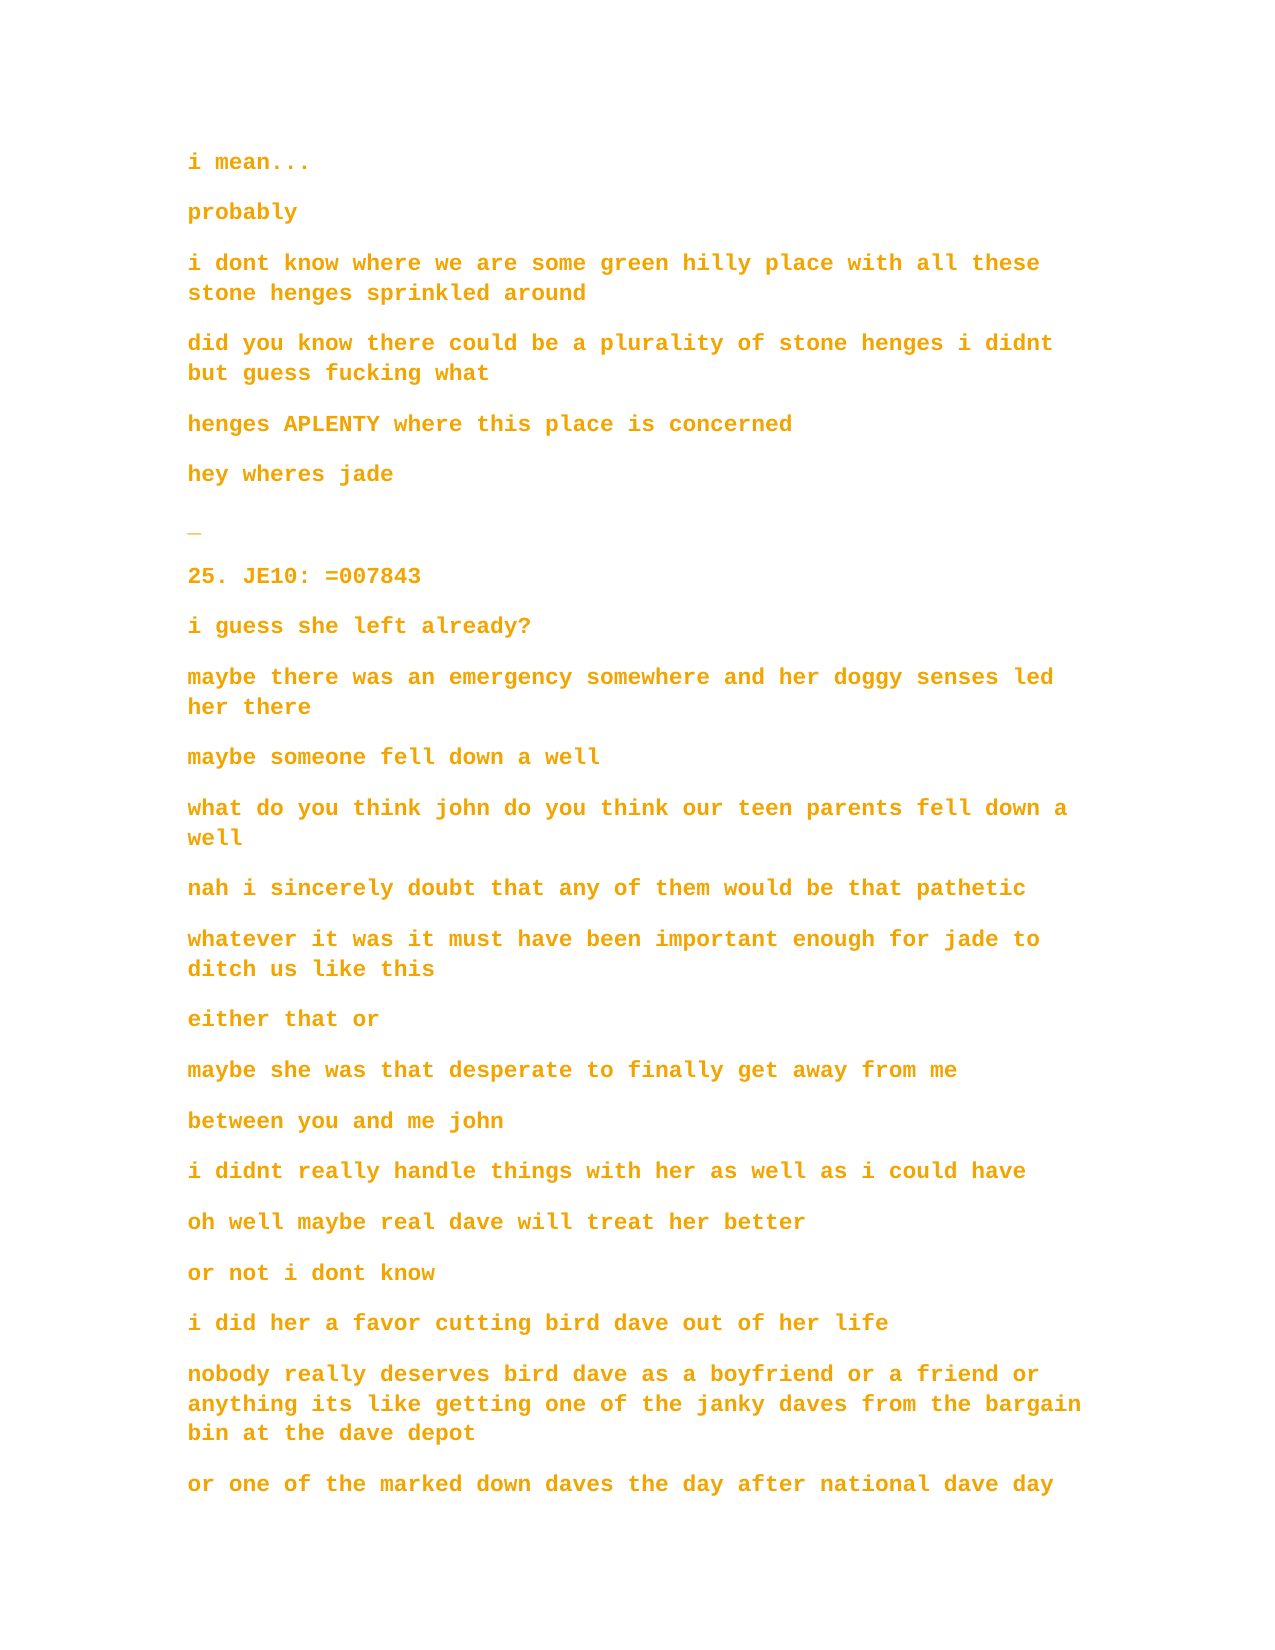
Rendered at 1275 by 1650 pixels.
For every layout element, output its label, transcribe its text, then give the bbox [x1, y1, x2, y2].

text i didnt really handle things with her as well as i could have [187, 1159, 1087, 1186]
text nah i sincerely doubt that any of them would be that pathetic [187, 877, 1087, 903]
text 25. JE10: =007843 [187, 564, 1087, 590]
text probably [187, 201, 1087, 227]
text between you and me john [187, 1109, 1087, 1135]
text _ [187, 513, 1087, 539]
text oh well maybe real dave will treat her better [187, 1210, 1087, 1236]
text hey wheres jade [187, 463, 1087, 489]
text maybe she was that desperate to finally get away from me [187, 1058, 1087, 1084]
text i did her a favor cutting bird dave out of her life [187, 1311, 1087, 1337]
text either that or [187, 1008, 1087, 1034]
text did you know there could be a plurality of stone henges i didnt but guess fucking what [187, 332, 1087, 387]
text maybe someone fell down a well [187, 746, 1087, 772]
text or not i dont know [187, 1261, 1087, 1287]
text whatever it was it must have been important enough for jade to ditch us like this [187, 927, 1087, 983]
text i dont know where we are some green hilly place with all these stone henges sprinkled around [187, 251, 1087, 307]
text i mean... [187, 150, 1087, 176]
text i guess she left already? [187, 614, 1087, 641]
text what do you think john do you think our teen parents fell down a well [187, 796, 1087, 852]
text or one of the marked down daves the day after national dave day [187, 1472, 1087, 1498]
text maybe there was an emergency somewhere and her doggy senses led her there [187, 665, 1087, 721]
text nobody really deserves bird dave as a boyfriend or a friend or anything its like getting one of the janky daves from the bargain bin at the dave depot [187, 1362, 1087, 1448]
text henges APLENTY where this place is concerned [187, 412, 1087, 438]
